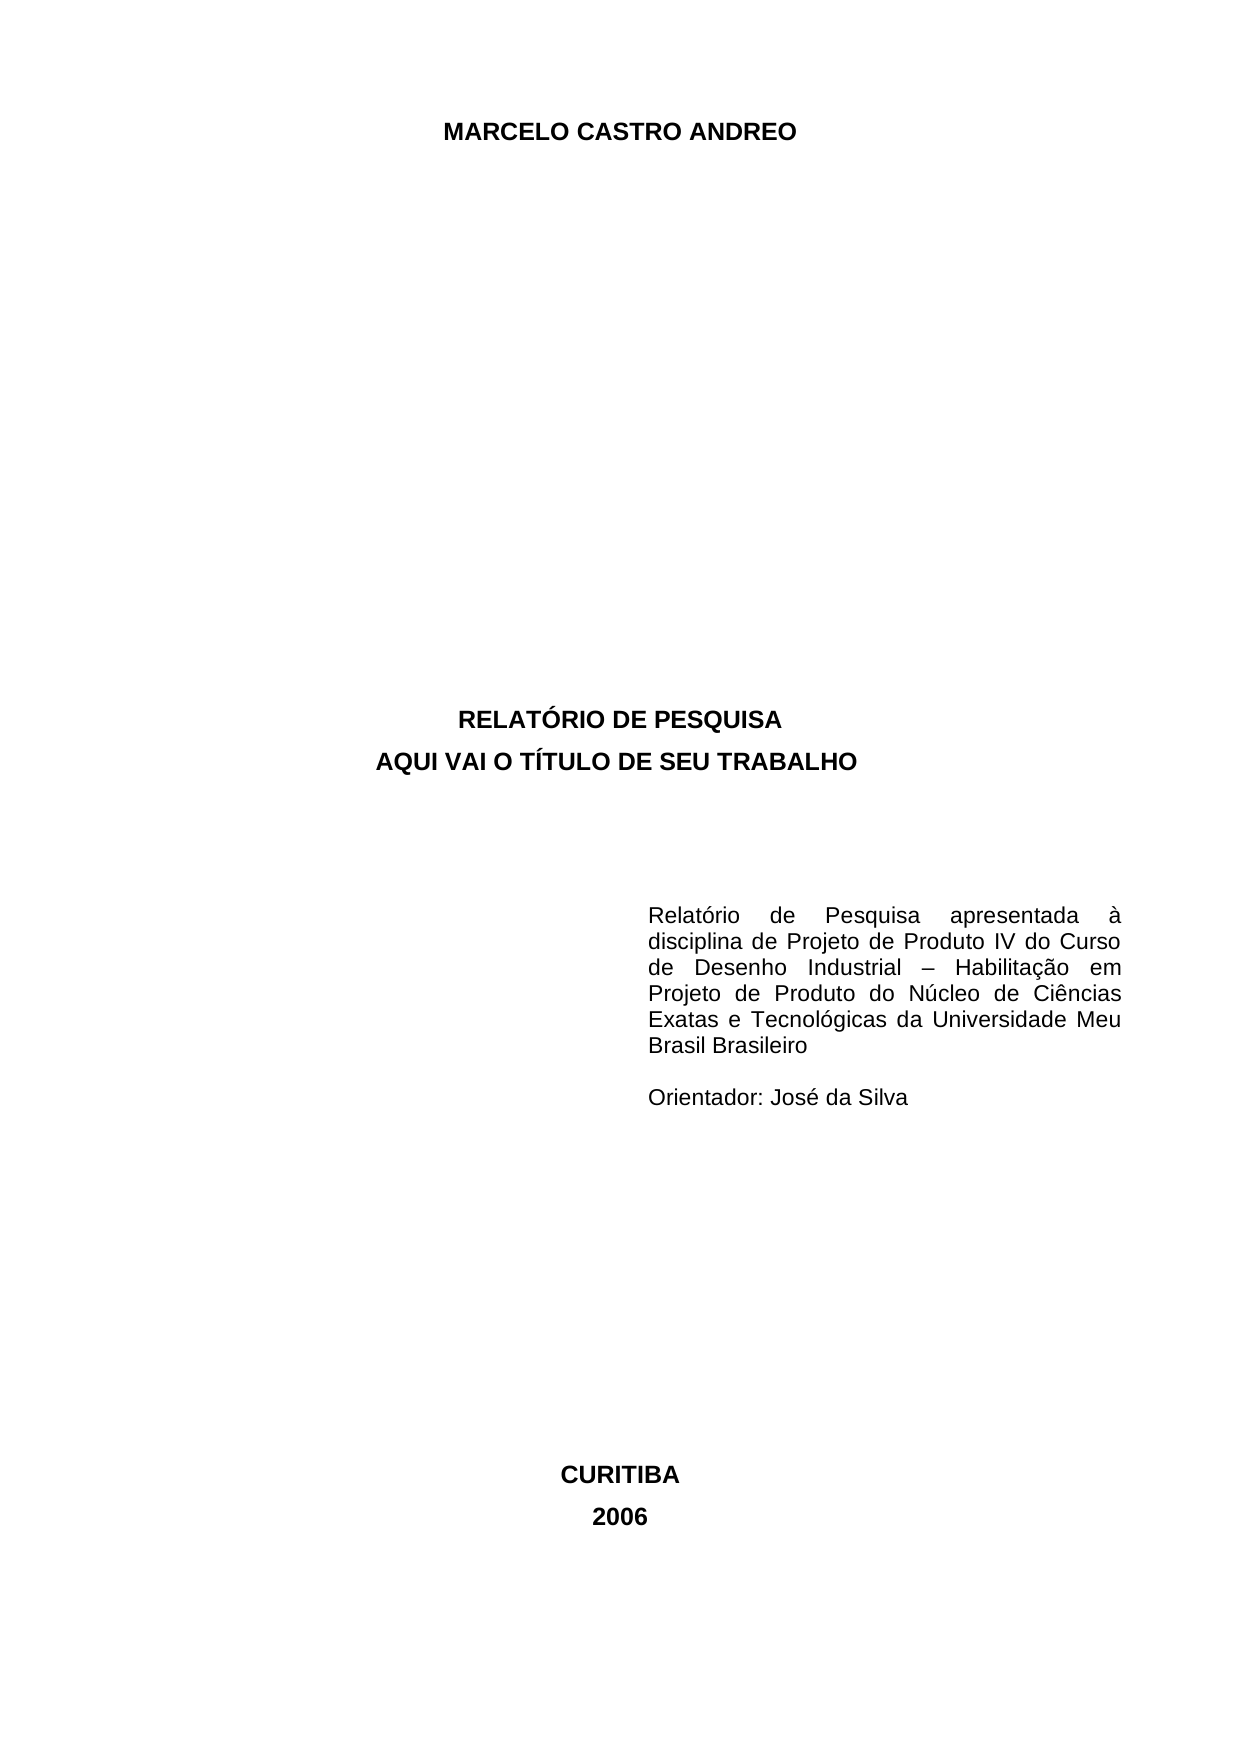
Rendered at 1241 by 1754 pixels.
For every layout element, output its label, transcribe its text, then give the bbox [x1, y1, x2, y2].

text CURITIBA [118, 1461, 1122, 1488]
text AQUI VAI O TÍTULO DE SEU TRABALHO [118, 748, 1122, 818]
text Orientador: José da Silva [648, 1085, 1122, 1111]
text Relatório de Pesquisa apresentada à disciplina de Projeto de Produto IV do Curso de Desenho Industrial – Habilitação em Projeto de Produto do Núcleo de Ciências Exatas e Tecnológicas da Universidade Meu Brasil Brasileiro [648, 902, 1122, 1059]
text RELATÓRIO DE PESQUISA [118, 706, 1122, 734]
text MARCELO CASTRO ANDREO [118, 118, 1122, 146]
text 2006 [118, 1502, 1122, 1531]
